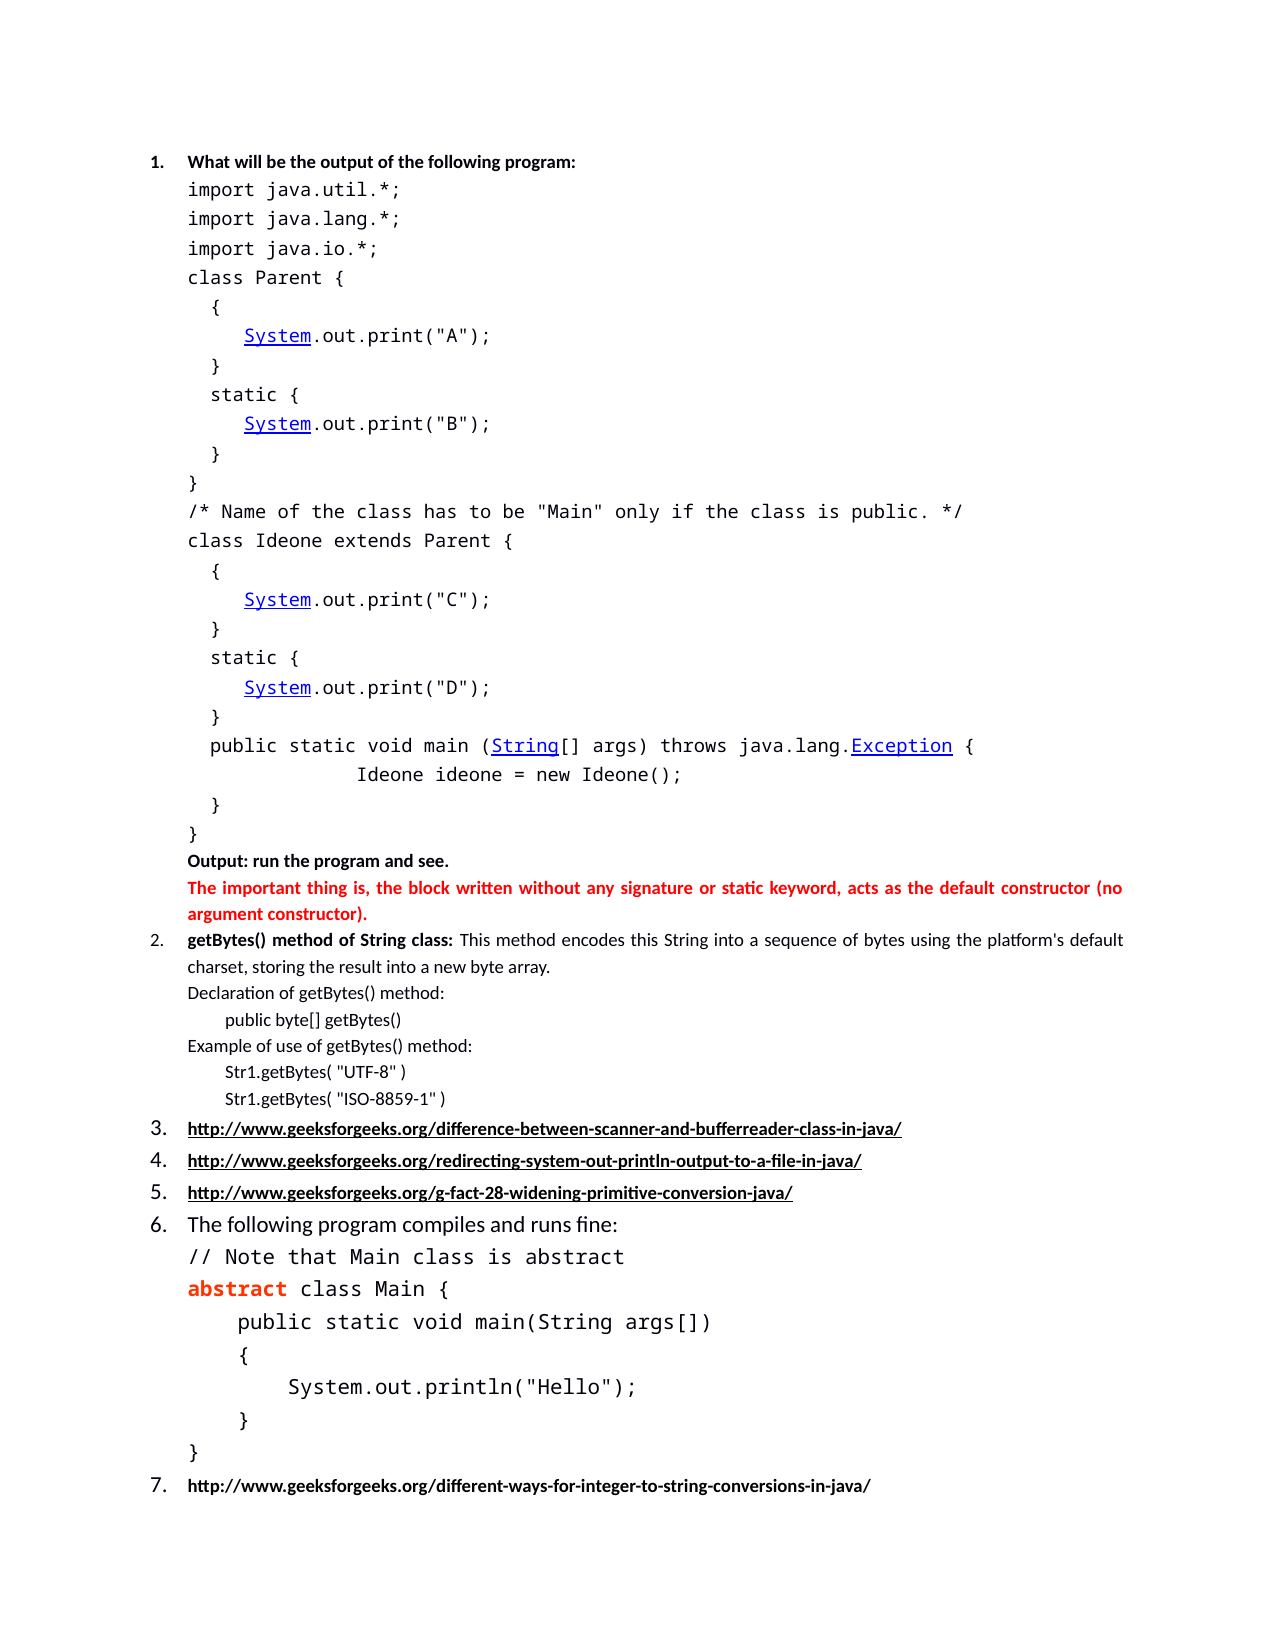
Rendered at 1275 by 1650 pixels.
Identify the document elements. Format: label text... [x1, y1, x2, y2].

list { [150, 557, 1125, 582]
list static { [150, 645, 1125, 670]
list } [150, 1405, 1125, 1433]
list import java.util.*; [150, 176, 1125, 202]
list { [150, 293, 1125, 319]
list The important thing is, the block written without any signature or static keyword, acts as the default constructor (no argument constructor). [150, 876, 1125, 925]
list Output: run the program and see. [150, 849, 1125, 872]
list public static void main (String[] args) throws java.lang.Exception { [150, 732, 1125, 758]
list } [150, 703, 1125, 729]
list { [150, 1340, 1125, 1368]
list http://www.geeksforgeeks.org/difference-between-scanner-and-bufferreader-class-in-java/ [150, 1113, 1125, 1141]
list } [150, 469, 1125, 494]
list } [150, 615, 1125, 641]
list import java.io.*; [150, 235, 1125, 260]
list // Note that Main class is abstract [150, 1242, 1125, 1270]
list import java.lang.*; [150, 206, 1125, 231]
list } [150, 440, 1125, 465]
list } [150, 352, 1125, 377]
list Ideone ideone = new Ideone(); [150, 762, 1125, 787]
list /* Name of the class has to be "Main" only if the class is public. */ [150, 498, 1125, 524]
list System.out.print("B"); [150, 411, 1125, 436]
list } [150, 1437, 1125, 1466]
list http://www.geeksforgeeks.org/different-ways-for-integer-to-string-conversions-in-java/ [150, 1470, 1125, 1498]
list } [150, 791, 1125, 817]
list System.out.print("C"); [150, 586, 1125, 612]
list } [150, 820, 1125, 846]
list What will be the output of the following program: [150, 150, 1125, 173]
list getBytes() method of String class: This method encodes this String into a sequence of bytes using the platform's default charset, storing the result into a new byte array. [150, 929, 1125, 978]
list class Ideone extends Parent { [150, 528, 1125, 553]
list Example of use of getBytes() method: [150, 1034, 1125, 1057]
list System.out.print("D"); [150, 674, 1125, 699]
list http://www.geeksforgeeks.org/redirecting-system-out-println-output-to-a-file-in-java/ [150, 1145, 1125, 1173]
list System.out.println("Hello"); [150, 1372, 1125, 1401]
list http://www.geeksforgeeks.org/g-fact-28-widening-primitive-conversion-java/ [150, 1177, 1125, 1206]
list System.out.print("A"); [150, 323, 1125, 348]
list public static void main(String args[]) [150, 1307, 1125, 1336]
list Str1.getBytes( "UTF-8" ) [187, 1060, 1125, 1083]
list static { [150, 381, 1125, 407]
list Str1.getBytes( "ISO-8859-1" ) [187, 1087, 1125, 1110]
list The following program compiles and runs fine: [150, 1210, 1125, 1238]
list Declaration of getBytes() method: [150, 981, 1125, 1004]
list class Parent { [150, 264, 1125, 290]
list public byte[] getBytes() [187, 1008, 1125, 1031]
list abstract class Main { [150, 1274, 1125, 1303]
